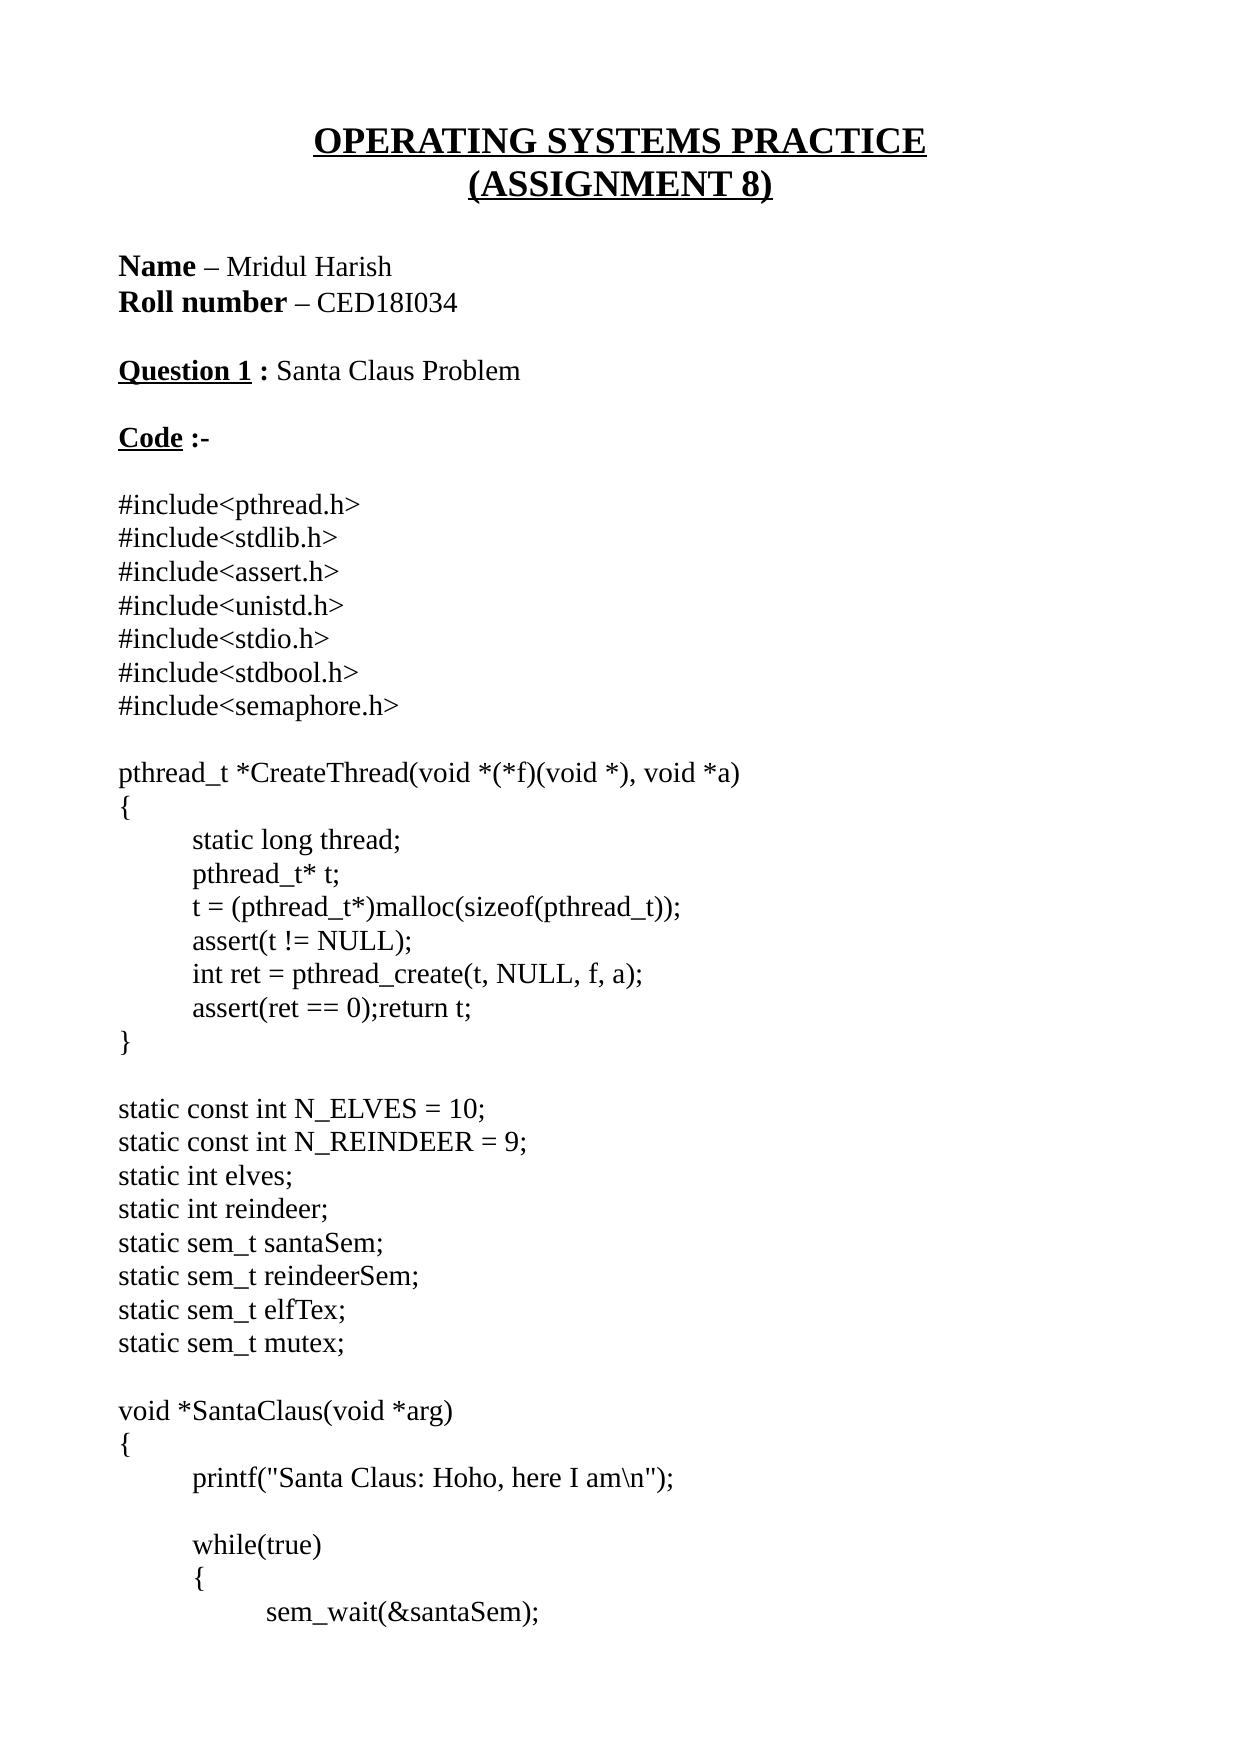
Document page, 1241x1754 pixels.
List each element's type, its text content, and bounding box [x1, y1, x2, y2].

text #include<stdlib.h> [118, 521, 1122, 554]
text #include<pthread.h> [118, 487, 1122, 521]
text static sem_t mutex; [118, 1326, 1122, 1359]
text assert(t != NULL); [118, 923, 1122, 957]
text while(true) [118, 1527, 1122, 1560]
text (ASSIGNMENT 8) [118, 161, 1122, 204]
text Question 1 : Santa Claus Problem [118, 353, 1122, 386]
text #include<stdbool.h> [118, 655, 1122, 688]
text static sem_t elfTex; [118, 1292, 1122, 1326]
text #include<assert.h> [118, 554, 1122, 588]
text static int elves; [118, 1158, 1122, 1191]
text void *SantaClaus(void *arg) [118, 1393, 1122, 1426]
text static const int N_ELVES = 10; [118, 1091, 1122, 1124]
text { [118, 1560, 1122, 1594]
text #include<unistd.h> [118, 588, 1122, 621]
text static long thread; [118, 822, 1122, 856]
text #include<semaphore.h> [118, 688, 1122, 722]
text Code :- [118, 420, 1122, 453]
text { [118, 1426, 1122, 1460]
text int ret = pthread_create(t, NULL, f, a); [118, 957, 1122, 990]
text } [118, 1024, 1122, 1057]
text pthread_t* t; [118, 856, 1122, 889]
text Roll number – CED18I034 [118, 283, 1122, 319]
text printf("Santa Claus: Hoho, here I am\n"); [118, 1460, 1122, 1493]
text static sem_t reindeerSem; [118, 1258, 1122, 1292]
text Name – Mridul Harish [118, 247, 1122, 283]
text pthread_t *CreateThread(void *(*f)(void *), void *a) [118, 755, 1122, 789]
text assert(ret == 0);return t; [118, 990, 1122, 1024]
text OPERATING SYSTEMS PRACTICE [118, 118, 1122, 161]
text { [118, 789, 1122, 822]
text static int reindeer; [118, 1191, 1122, 1225]
text sem_wait(&santaSem); [118, 1594, 1122, 1627]
text static const int N_REINDEER = 9; [118, 1124, 1122, 1158]
text t = (pthread_t*)malloc(sizeof(pthread_t)); [118, 889, 1122, 923]
text #include<stdio.h> [118, 621, 1122, 655]
text static sem_t santaSem; [118, 1225, 1122, 1258]
